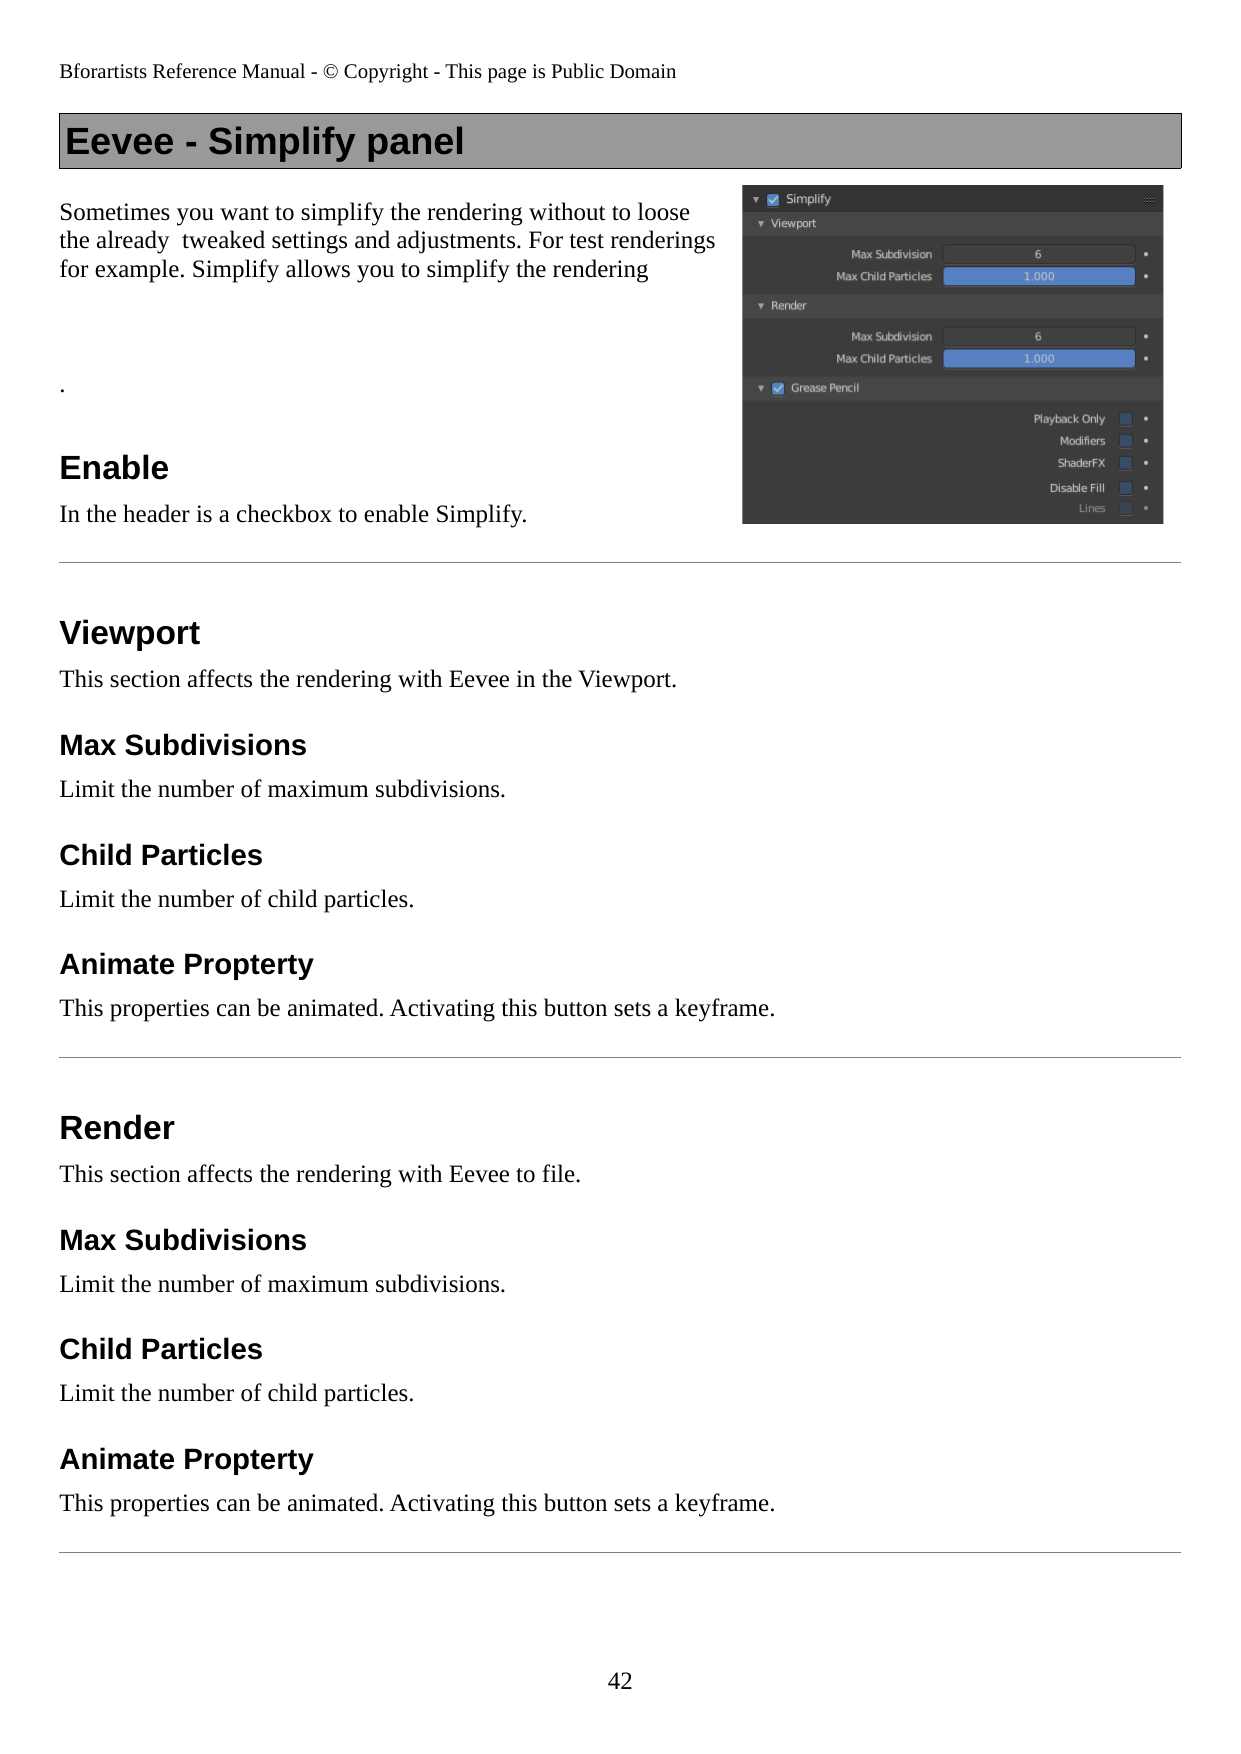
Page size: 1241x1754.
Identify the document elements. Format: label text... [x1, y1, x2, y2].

text . [59, 369, 742, 398]
subtitle Animate Propterty [59, 947, 1181, 981]
text Sometimes you want to simplify the rendering without to loose the already tweaked settings and adjustments. For test renderings for example. Simplify allows you to simplify the rendering [59, 197, 742, 283]
subtitle Viewport [59, 613, 1181, 651]
text This properties can be animated. Activating this button sets a keyframe. [59, 993, 1181, 1022]
subtitle Max Subdivisions [59, 1222, 1181, 1256]
text This properties can be animated. Activating this button sets a keyframe. [59, 1488, 1181, 1517]
text This section affects the rendering with Eevee to file. [59, 1159, 1181, 1187]
subtitle [1164, 447, 1181, 486]
picture [742, 185, 1164, 524]
subtitle Child Particles [59, 1332, 1181, 1366]
text This section affects the rendering with Eevee in the Viewport. [59, 664, 1181, 693]
subtitle Render [59, 1108, 1181, 1146]
subtitle Enable [59, 447, 742, 486]
text Limit the number of maximum subdivisions. [59, 774, 1181, 802]
table_header Eevee - Simplify panel [60, 114, 1181, 168]
text In the header is a checkbox to enable Simplify. [59, 499, 1181, 527]
text Limit the number of maximum subdivisions. [59, 1269, 1181, 1297]
text [1164, 369, 1181, 398]
subtitle Max Subdivisions [59, 727, 1181, 761]
subtitle Child Particles [59, 837, 1181, 871]
text Limit the number of child particles. [59, 884, 1181, 912]
text Limit the number of child particles. [59, 1378, 1181, 1407]
subtitle Animate Propterty [59, 1442, 1181, 1476]
